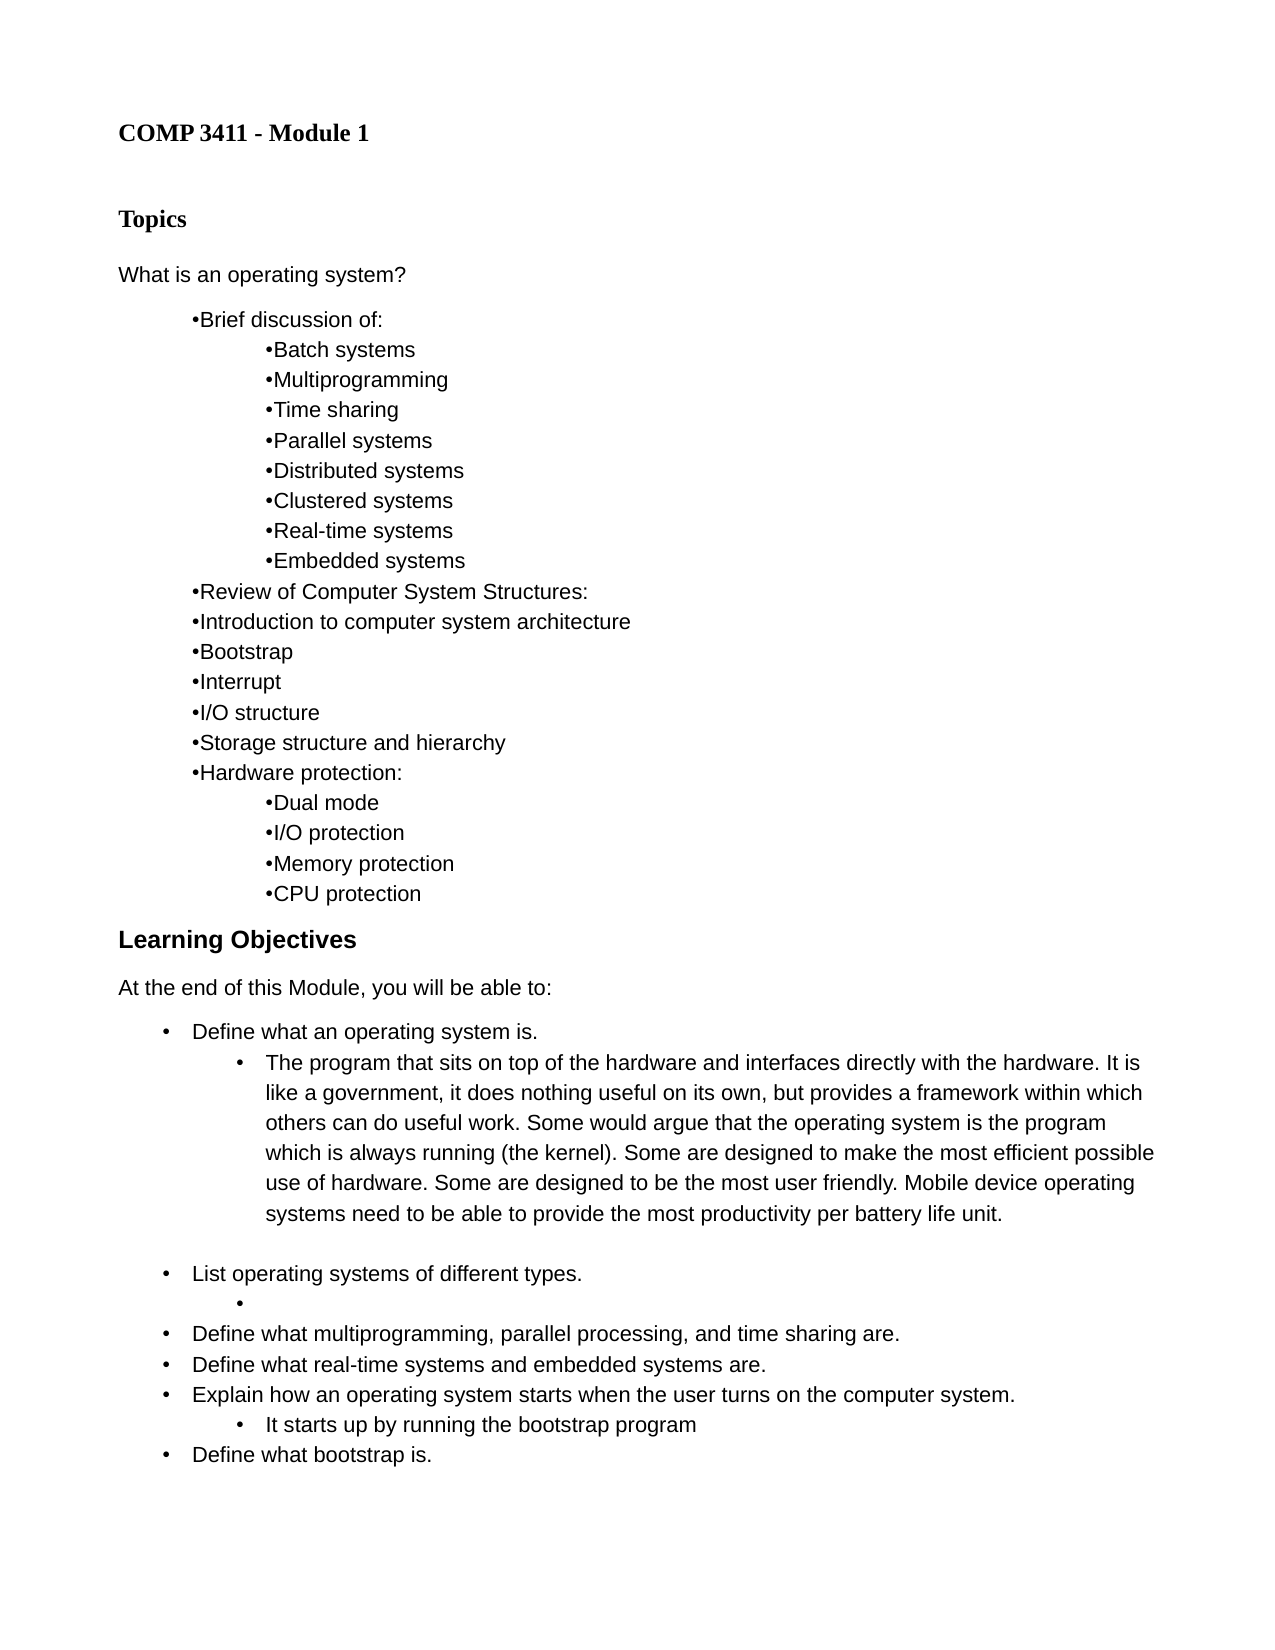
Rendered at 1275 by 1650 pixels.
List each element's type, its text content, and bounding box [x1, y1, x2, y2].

list The program that sits on top of the hardware and interfaces directly with the hardware. It is like a government, it does nothing useful on its own, but provides a framework within which others can do useful work. Some would argue that the operating system is the program which is always running (the kernel). Some are designed to make the most efficient possible use of hardware. Some are designed to be the most user friendly. Mobile device operating systems need to be able to provide the most productivity per battery life unit. [236, 1049, 1157, 1226]
list Parallel systems [118, 427, 1157, 453]
list Memory protection [118, 850, 1157, 876]
list Brief discussion of: [118, 307, 1157, 332]
list I/O structure [118, 699, 1157, 724]
list Time sharing [118, 397, 1157, 422]
list Storage structure and hierarchy [118, 729, 1157, 755]
list Bootstrap [118, 639, 1157, 664]
list Review of Computer System Structures: [118, 578, 1157, 604]
list Explain how an operating system starts when the user turns on the computer system. [162, 1382, 1157, 1407]
list Hardware protection: [118, 760, 1157, 785]
list Dual mode [118, 790, 1157, 815]
list List operating systems of different types. [162, 1261, 1157, 1286]
list Real-time systems [118, 518, 1157, 543]
list Distributed systems [118, 458, 1157, 483]
list Clustered systems [118, 488, 1157, 513]
list CPU protection [118, 881, 1157, 906]
list Interrupt [118, 669, 1157, 694]
list Embedded systems [118, 548, 1157, 573]
text Topics [118, 204, 1157, 233]
text COMP 3411 - Module 1 [118, 118, 1157, 147]
list Multiprogramming [118, 367, 1157, 392]
list Define what an operating system is. [162, 1019, 1157, 1044]
text At the end of this Module, you will be able to: [118, 974, 1157, 1000]
text What is an operating system? [118, 262, 1157, 287]
text Learning Objectives [118, 925, 1157, 954]
list Define what multiprogramming, parallel processing, and time sharing are. [162, 1321, 1157, 1347]
list Define what bootstrap is. [162, 1442, 1157, 1467]
list I/O protection [118, 820, 1157, 845]
list Batch systems [118, 337, 1157, 362]
list Introduction to computer system architecture [118, 609, 1157, 634]
list It starts up by running the bootstrap program [236, 1412, 1157, 1437]
list Define what real-time systems and embedded systems are. [162, 1352, 1157, 1377]
